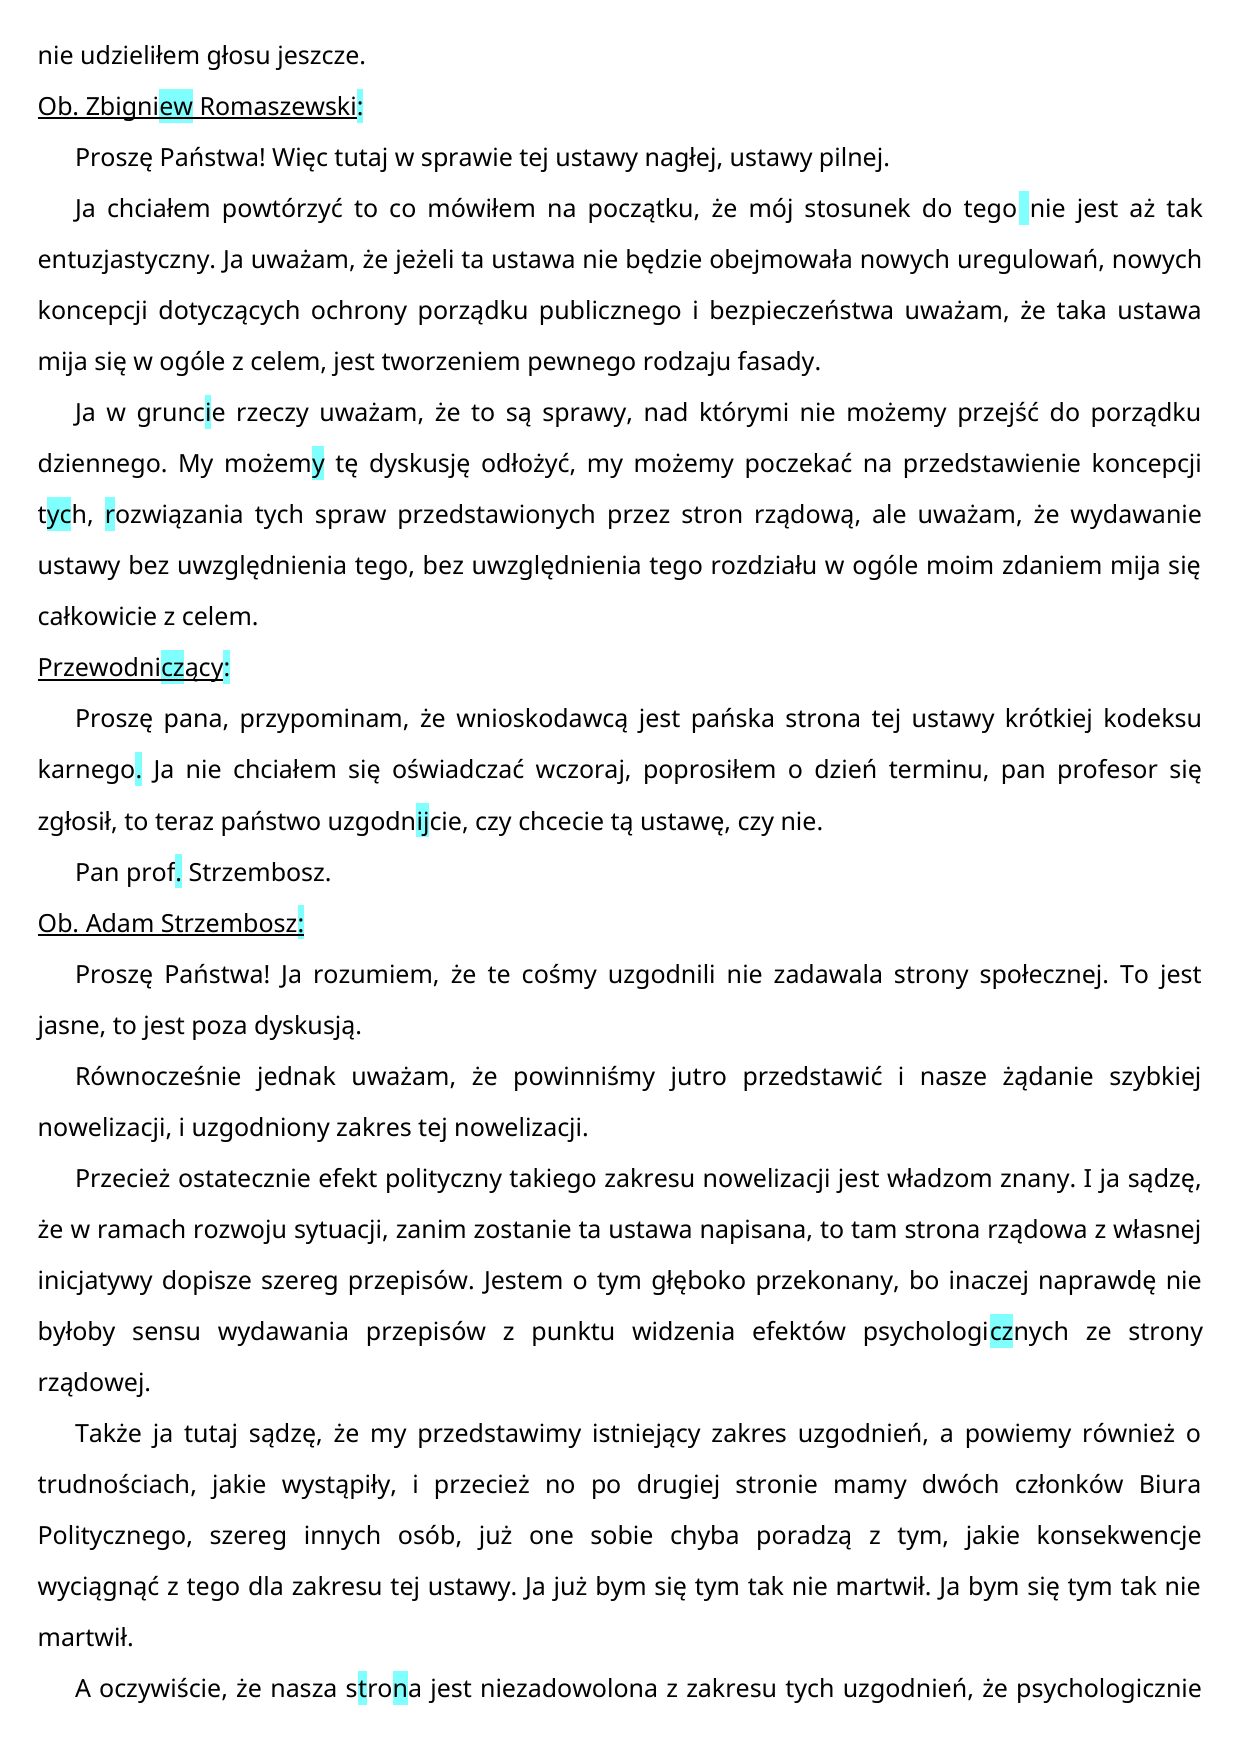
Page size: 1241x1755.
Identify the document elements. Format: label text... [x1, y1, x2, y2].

text Także ja tutaj sądzę, że my przedstawimy istniejący zakres uzgodnień, a powiemy również o trudnościach, jakie wystąpiły, i przecież no po drugiej stronie mamy dwóch członków Biura Politycznego, szereg innych osób, już one sobie chyba poradzą z tym, jakie konsekwencje wyciągnąć z tego dla zakresu tej ustawy. Ja już bym się tym tak nie martwił. Ja bym się tym tak nie martwił. [37, 1416, 1203, 1654]
text Proszę Państwa! Ja rozumiem, że te cośmy uzgodnili nie zadawala strony społecznej. To jest jasne, to jest poza dyskusją. [37, 956, 1203, 1041]
text nie udzieliłem głosu jeszcze. [37, 37, 1203, 72]
text Równocześnie jednak uważam, że powinniśmy jutro przedstawić i nasze żądanie szybkiej nowelizacji, i uzgodniony zakres tej nowelizacji. [37, 1058, 1203, 1143]
text Proszę pana, przypominam, że wnioskodawcą jest pańska strona tej ustawy krótkiej kodeksu karnego. Ja nie chciałem się oświadczać wczoraj, poprosiłem o dzień terminu, pan profesor się zgłosił, to teraz państwo uzgodnijcie, czy chcecie tą ustawę, czy nie. [37, 701, 1203, 837]
text Przewodniczący: [37, 650, 1203, 684]
text Proszę Państwa! Więc tutaj w sprawie tej ustawy nagłej, ustawy pilnej. [37, 139, 1203, 174]
text Pan prof. Strzembosz. [37, 854, 1203, 888]
text A oczywiście, że nasza strona jest niezadowolona z zakresu tych uzgodnień, że psychologicznie [37, 1671, 1203, 1705]
text Przecież ostatecznie efekt polityczny takiego zakresu nowelizacji jest władzom znany. I ja sądzę, że w ramach rozwoju sytuacji, zanim zostanie ta ustawa napisana, to tam strona rządowa z własnej inicjatywy dopisze szereg przepisów. Jestem o tym głęboko przekonany, bo inaczej naprawdę nie byłoby sensu wydawania przepisów z punktu widzenia efektów psychologicznych ze strony rządowej. [37, 1160, 1203, 1399]
text Ob. Zbigniew Romaszewski: [37, 88, 1203, 123]
text Ja w gruncie rzeczy uważam, że to są sprawy, nad którymi nie możemy przejść do porządku dziennego. My możemy tę dyskusję odłożyć, my możemy poczekać na przedstawienie koncepcji tych, rozwiązania tych spraw przedstawionych przez stron rządową, ale uważam, że wydawanie ustawy bez uwzględnienia tego, bez uwzględnienia tego rozdziału w ogóle moim zdaniem mija się całkowicie z celem. [37, 395, 1203, 633]
text Ja chciałem powtórzyć to co mówiłem na początku, że mój stosunek do tego nie jest aż tak entuzjastyczny. Ja uważam, że jeżeli ta ustawa nie będzie obejmowała nowych uregulowań, nowych koncepcji dotyczących ochrony porządku publicznego i bezpieczeństwa uważam, że taka ustawa mija się w ogóle z celem, jest tworzeniem pewnego rodzaju fasady. [37, 191, 1203, 378]
text Ob. Adam Strzembosz: [37, 905, 1203, 939]
